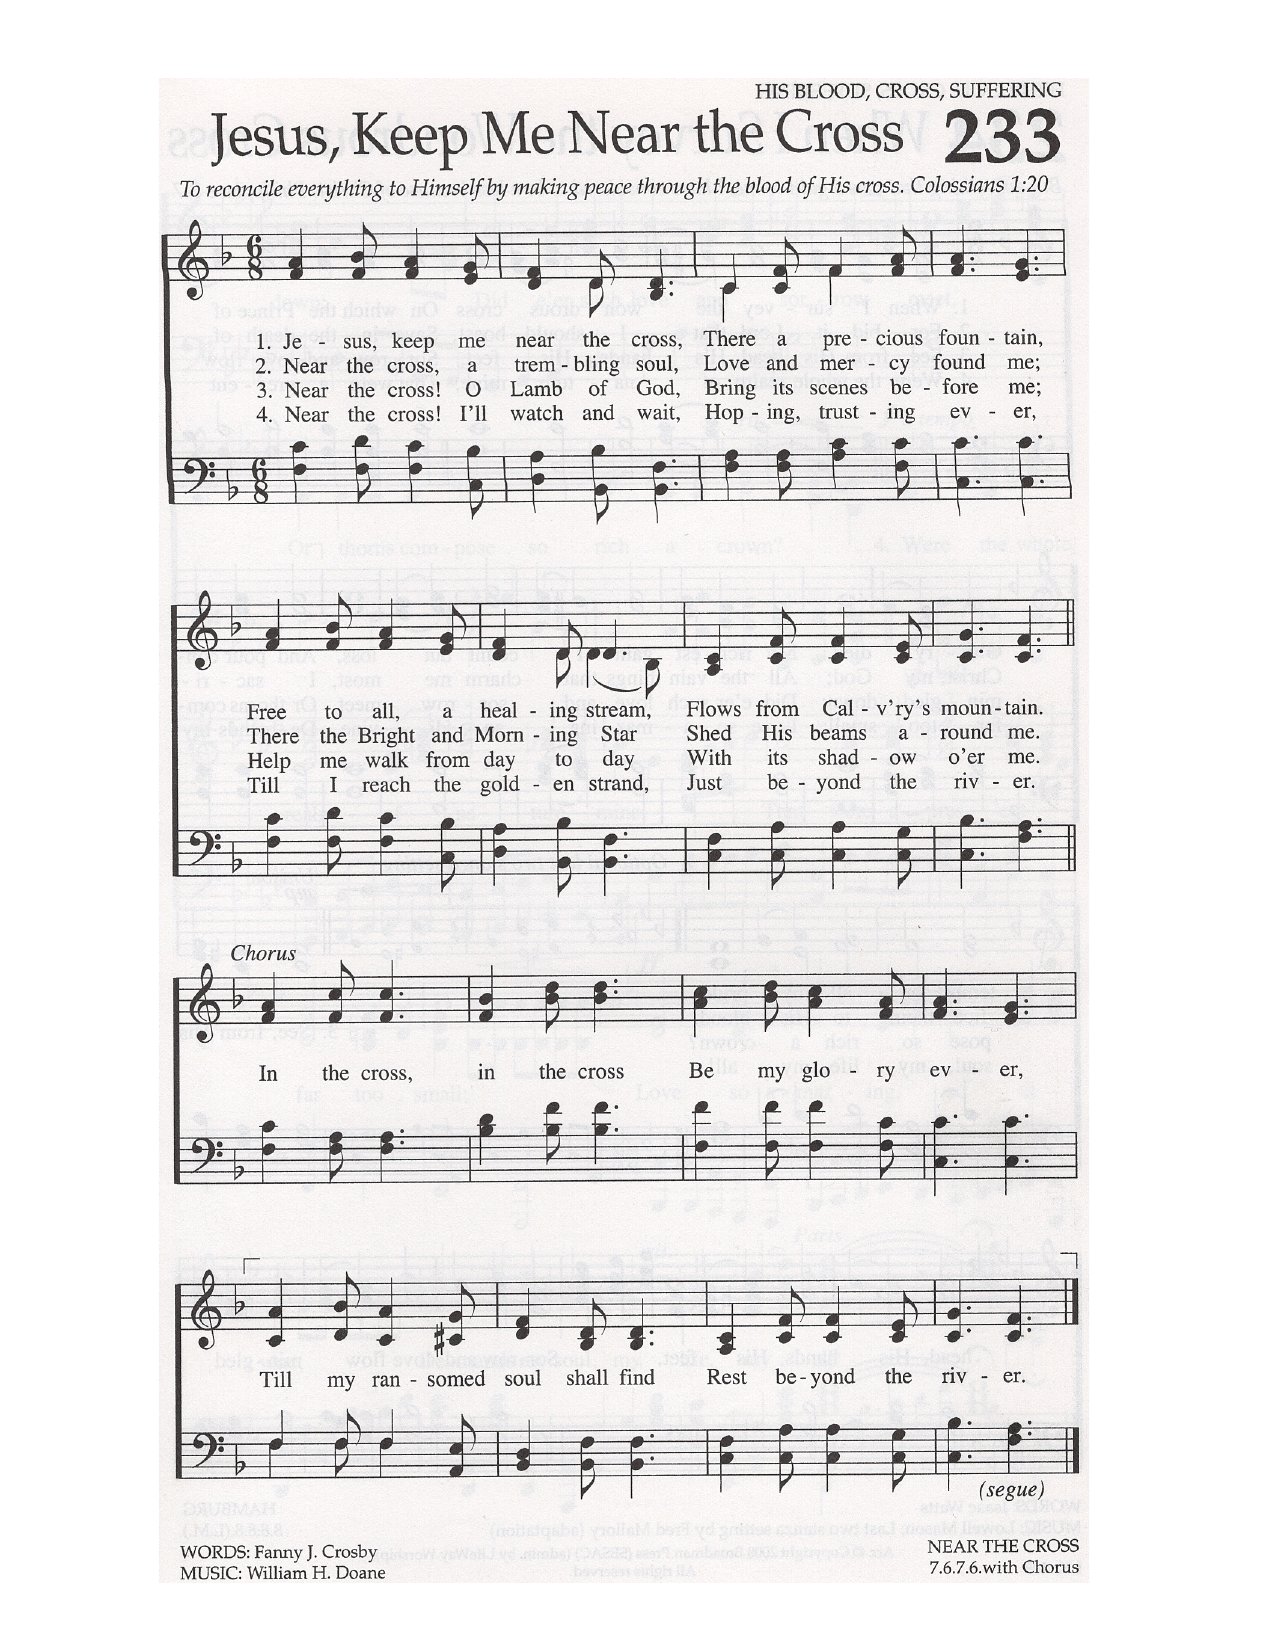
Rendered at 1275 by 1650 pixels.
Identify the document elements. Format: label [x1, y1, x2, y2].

picture [158, 78, 1050, 222]
